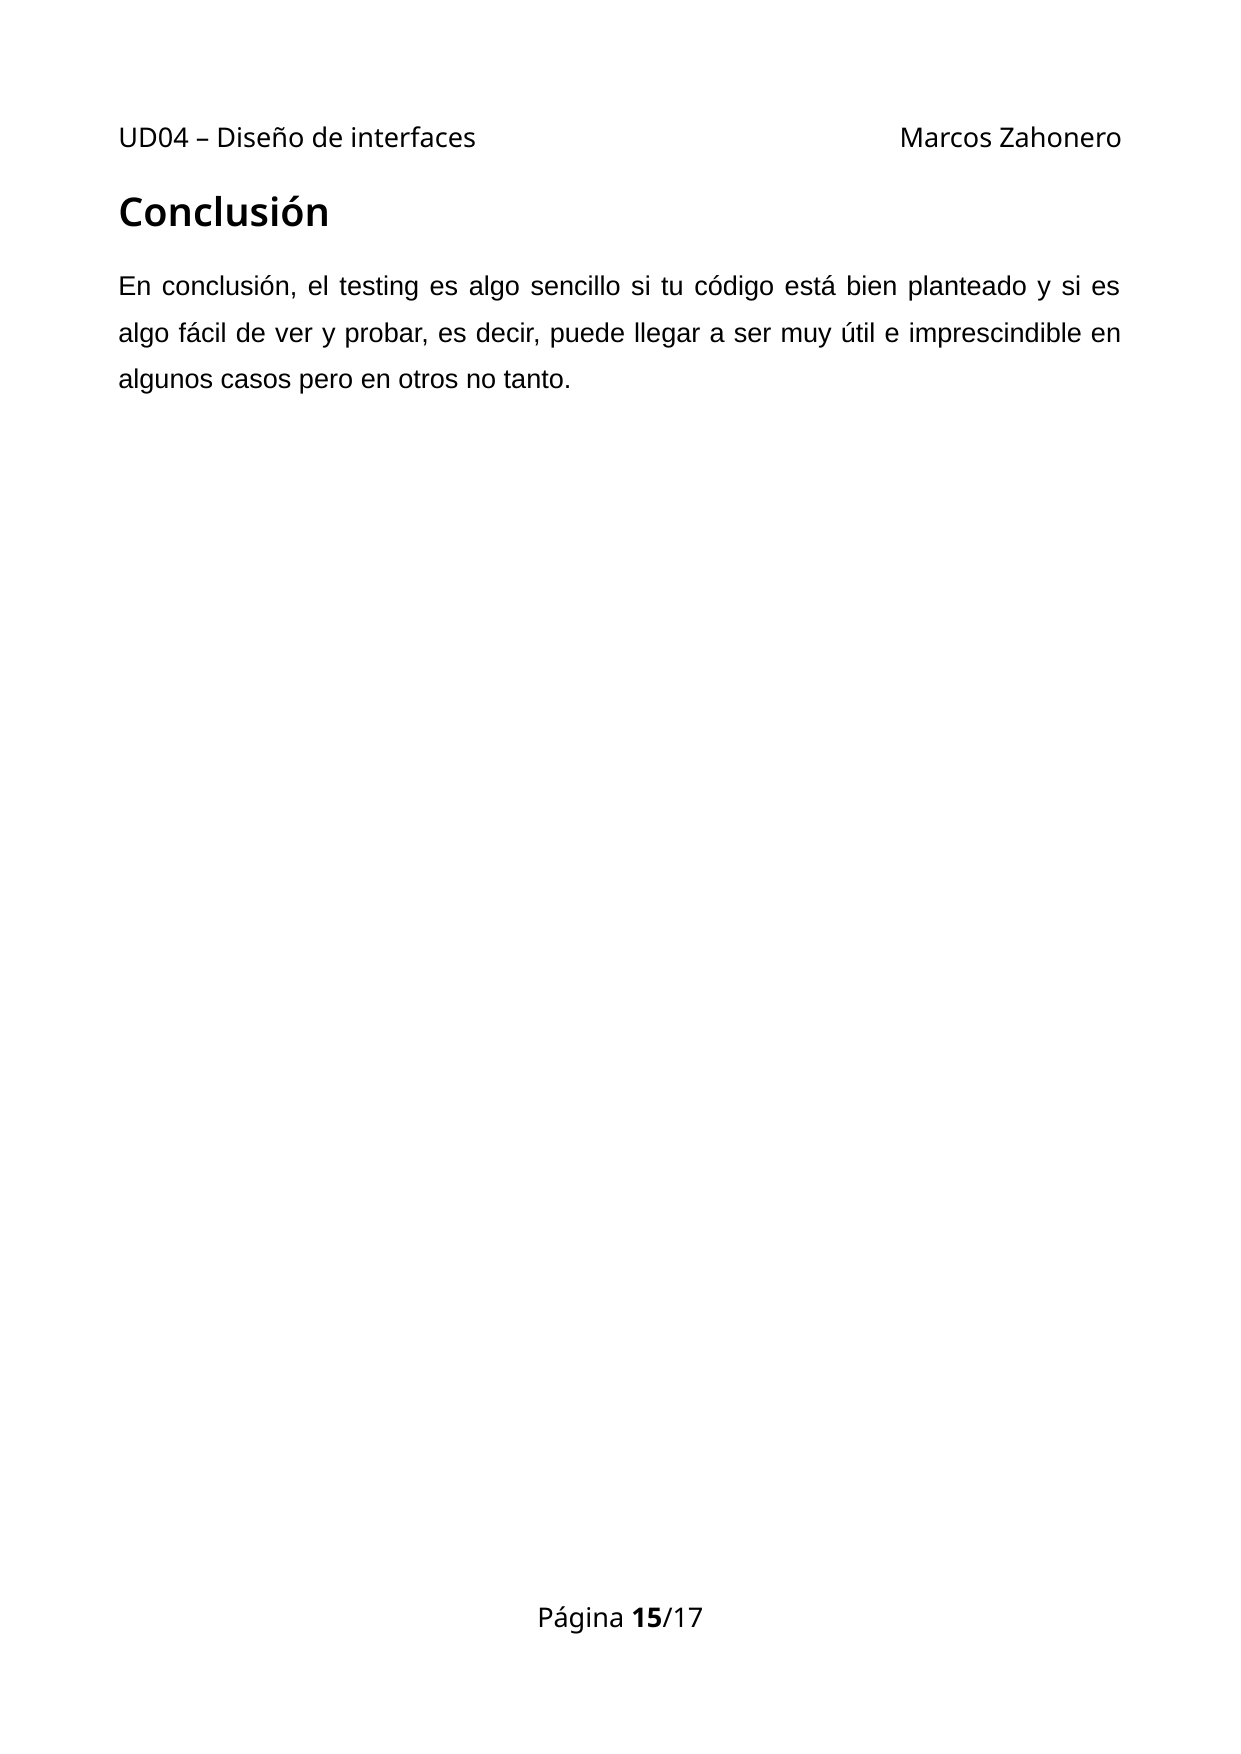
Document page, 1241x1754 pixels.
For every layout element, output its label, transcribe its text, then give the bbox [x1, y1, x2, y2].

subtitle Conclusión [118, 184, 1122, 238]
text En conclusión, el testing es algo sencillo si tu código está bien planteado y si es algo fácil de ver y probar, es decir, puede llegar a ser muy útil e imprescindible en algunos casos pero en otros no tanto. [118, 270, 1122, 395]
